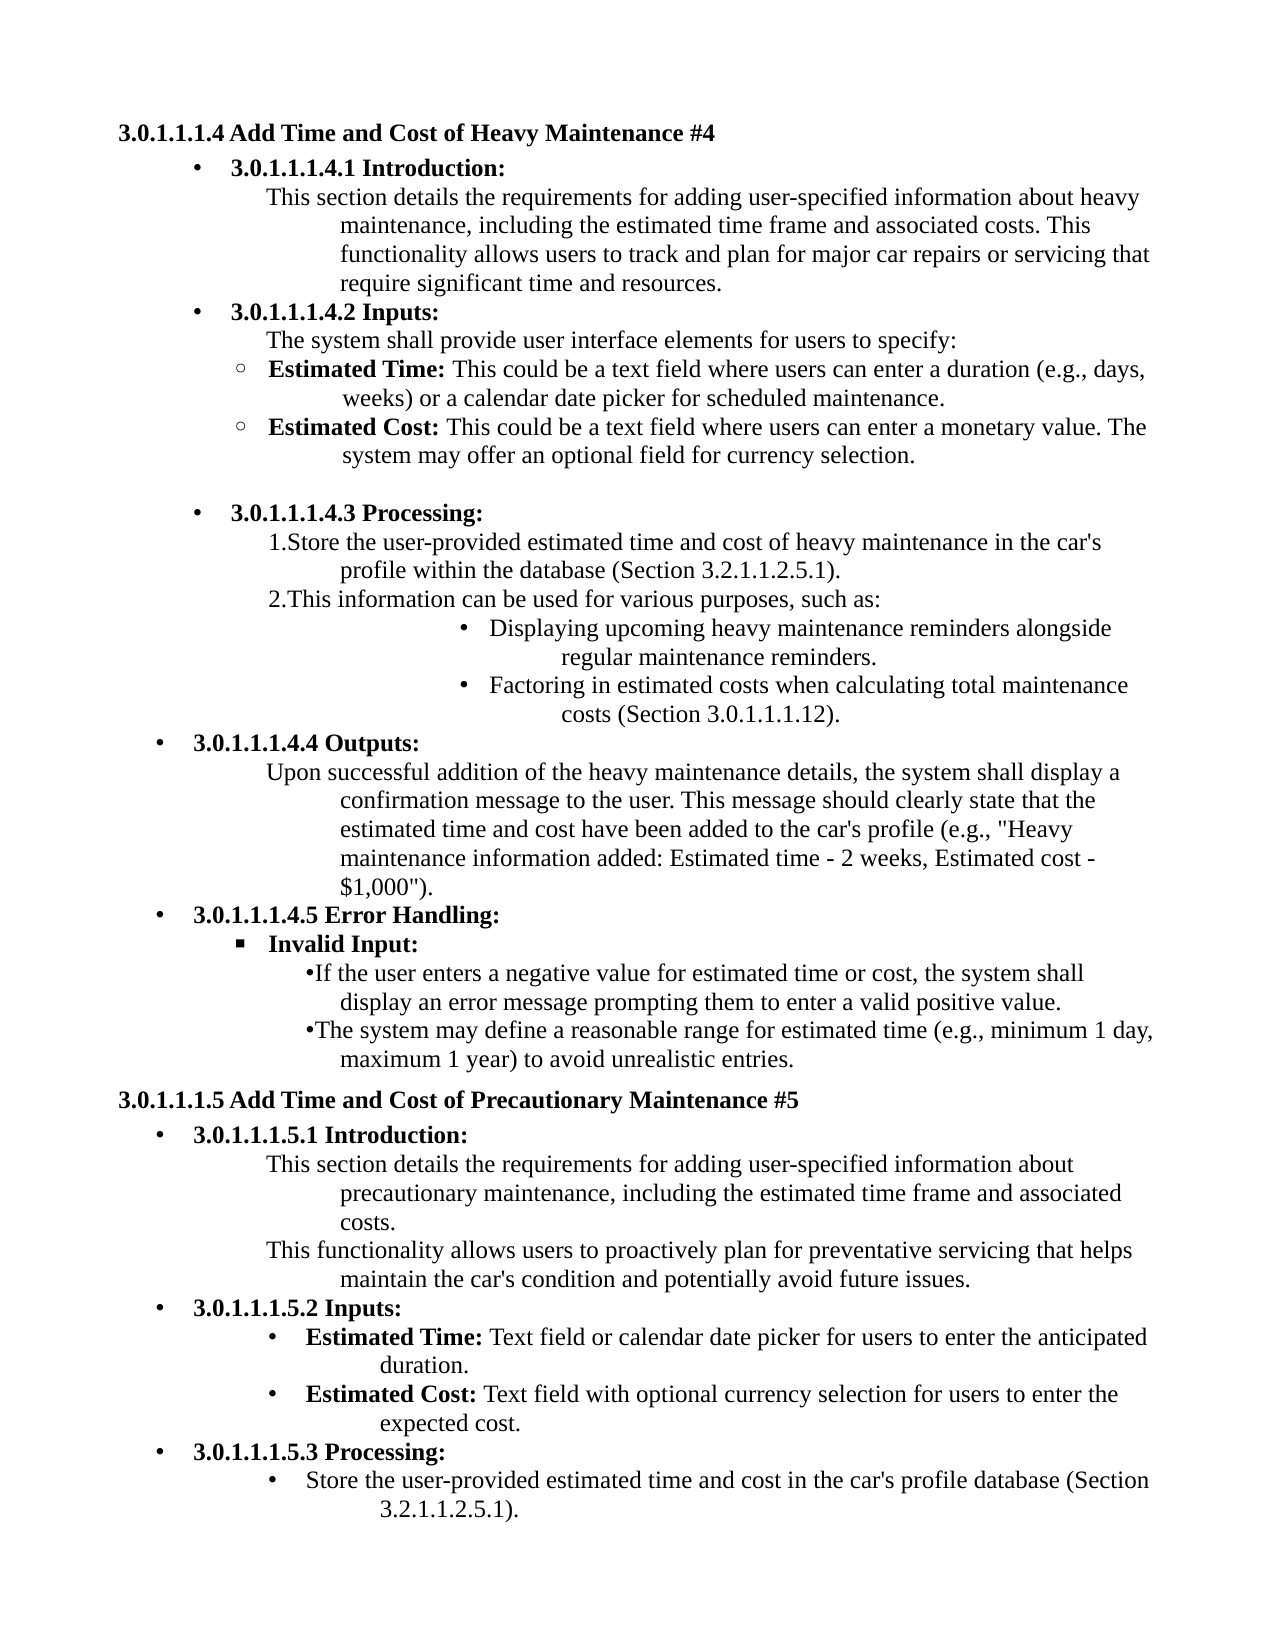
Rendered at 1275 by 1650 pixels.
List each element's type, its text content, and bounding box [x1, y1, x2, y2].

list Factoring in estimated costs when calculating total maintenance costs (Section 3.0.1.1.1.12). [459, 671, 1157, 728]
list Estimated Cost: Text field with optional currency selection for users to enter the expected cost. [268, 1379, 1157, 1437]
list 3.0.1.1.1.4.1 Introduction: [193, 153, 1157, 182]
list 3.0.1.1.1.4.3 Processing: [193, 498, 1157, 527]
list Estimated Cost: This could be a text field where users can enter a monetary value. The system may offer an optional field for currency selection. [231, 412, 1157, 469]
list 3.0.1.1.1.4.4 Outputs: [156, 728, 1157, 757]
list Estimated Time: This could be a text field where users can enter a duration (e.g., days, weeks) or a calendar date picker for scheduled maintenance. [231, 354, 1157, 412]
subtitle 3.0.1.1.1.5 Add Time and Cost of Precautionary Maintenance #5 [118, 1086, 1157, 1114]
list Store the user-provided estimated time and cost in the car's profile database (Section 3.2.1.1.2.5.1). [268, 1466, 1157, 1523]
list This information can be used for various purposes, such as: [118, 584, 1157, 613]
list The system may define a reasonable range for estimated time (e.g., minimum 1 day, maximum 1 year) to avoid unrealistic entries. [118, 1016, 1157, 1073]
text The system shall provide user interface elements for users to specify: [118, 326, 1157, 354]
list Displaying upcoming heavy maintenance reminders alongside regular maintenance reminders. [459, 613, 1157, 671]
list Invalid Input: [231, 929, 1157, 958]
text This section details the requirements for adding user-specified information about precautionary maintenance, including the estimated time frame and associated costs. [118, 1149, 1157, 1236]
text This functionality allows users to proactively plan for preventative servicing that helps maintain the car's condition and potentially avoid future issues. [118, 1236, 1157, 1293]
list Store the user-provided estimated time and cost of heavy maintenance in the car's profile within the database (Section 3.2.1.1.2.5.1). [118, 527, 1157, 584]
list If the user enters a negative value for estimated time or cost, the system shall display an error message prompting them to enter a valid positive value. [118, 958, 1157, 1016]
list Estimated Time: Text field or calendar date picker for users to enter the anticipated duration. [268, 1322, 1157, 1379]
list 3.0.1.1.1.4.5 Error Handling: [156, 901, 1157, 929]
text Upon successful addition of the heavy maintenance details, the system shall display a confirmation message to the user. This message should clearly state that the estimated time and cost have been added to the car's profile (e.g., "Heavy maintenance information added: Estimated time - 2 weeks, Estimated cost - $1,000"). [118, 757, 1157, 901]
list 3.0.1.1.1.5.1 Introduction: [156, 1121, 1157, 1149]
list 3.0.1.1.1.4.2 Inputs: [193, 297, 1157, 326]
list 3.0.1.1.1.5.2 Inputs: [156, 1293, 1157, 1322]
list 3.0.1.1.1.5.3 Processing: [156, 1437, 1157, 1466]
subtitle 3.0.1.1.1.4 Add Time and Cost of Heavy Maintenance #4 [118, 118, 1157, 147]
text This section details the requirements for adding user-specified information about heavy maintenance, including the estimated time frame and associated costs. This functionality allows users to track and plan for major car repairs or servicing that require significant time and resources. [118, 182, 1157, 297]
